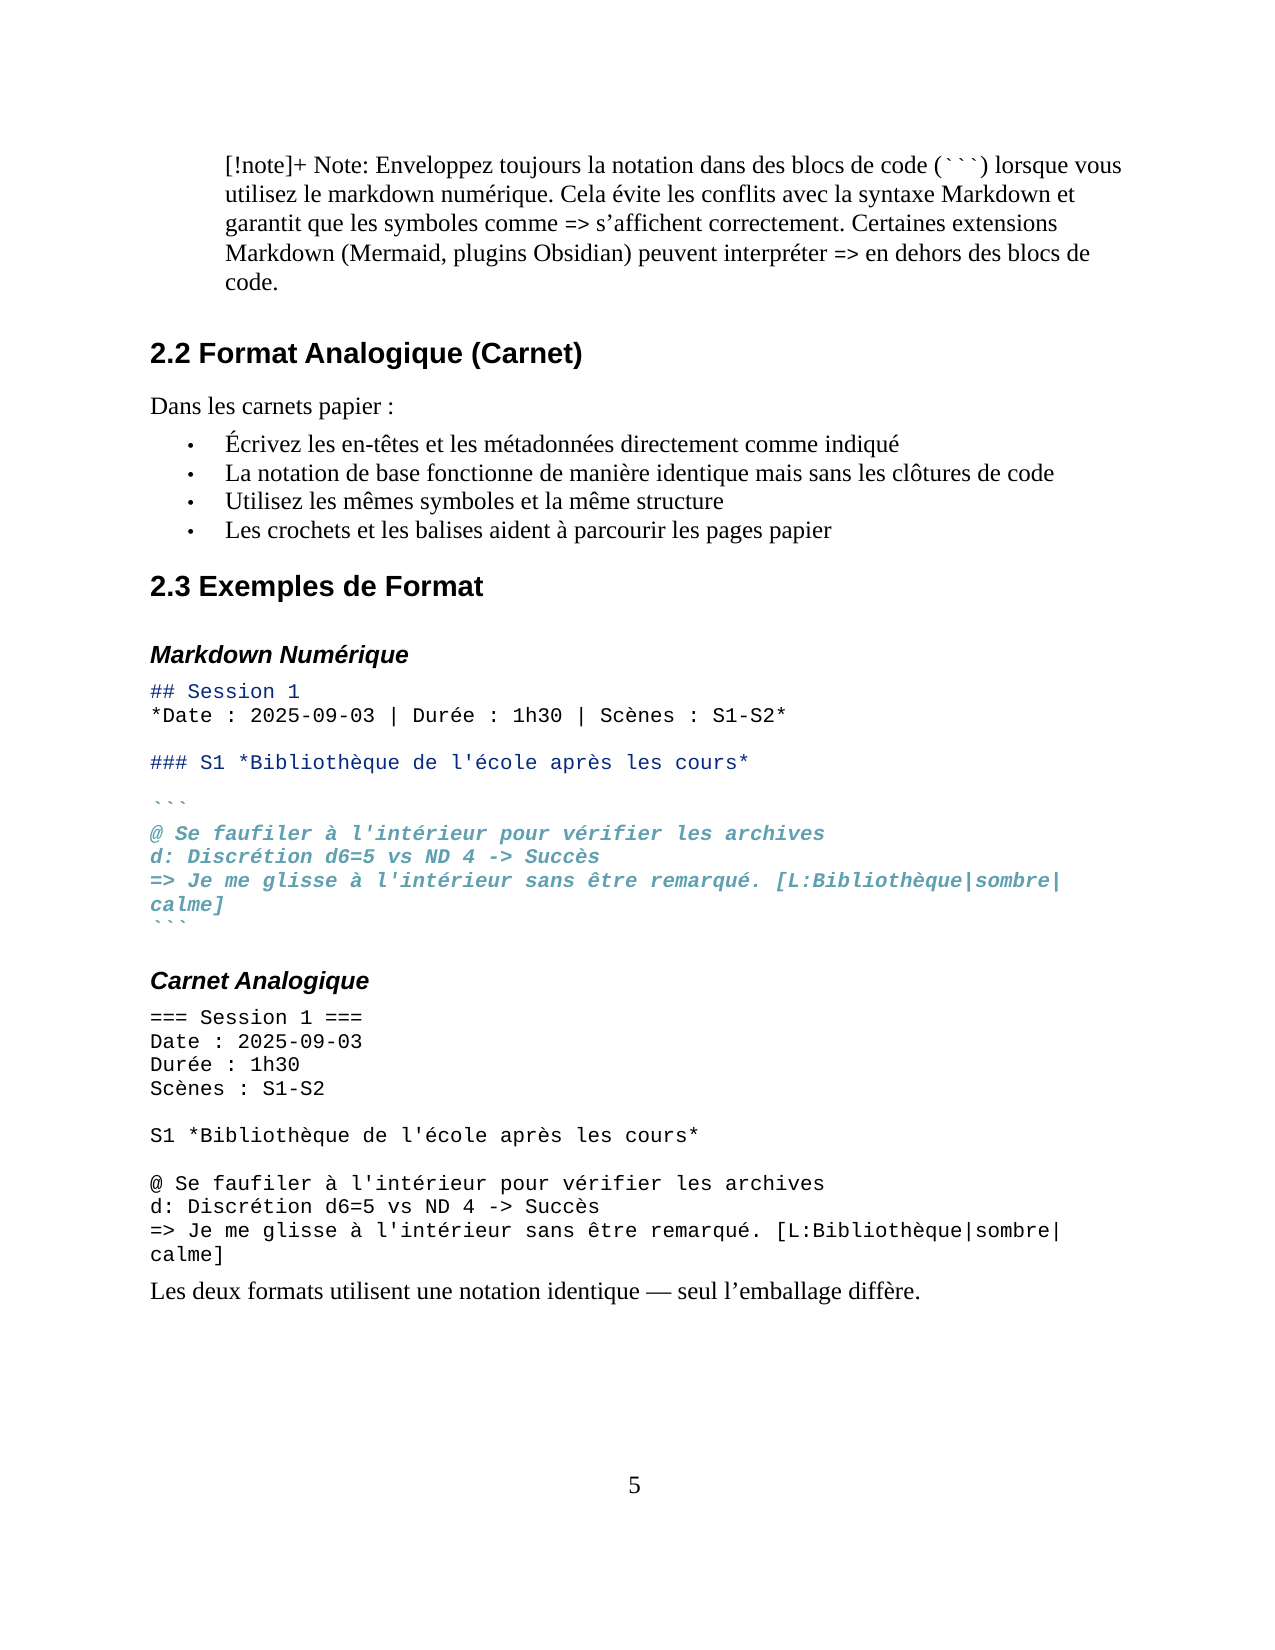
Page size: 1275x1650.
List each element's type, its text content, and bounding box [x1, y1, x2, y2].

text ### S1 *Bibliothèque de l'école après les cours* [150, 752, 1125, 776]
text @ Se faufiler à l'intérieur pour vérifier les archives [150, 1173, 1125, 1196]
text d: Discrétion d6=5 vs ND 4 -> Succès [150, 847, 1125, 870]
list La notation de base fonctionne de manière identique mais sans les clôtures de code [187, 458, 1125, 486]
text d: Discrétion d6=5 vs ND 4 -> Succès [150, 1196, 1125, 1220]
text Dans les carnets papier : [150, 391, 1125, 420]
text @ Se faufiler à l'intérieur pour vérifier les archives [150, 823, 1125, 847]
subtitle 2.3 Exemples de Format [150, 569, 1125, 602]
text Date : 2025-09-03 [150, 1031, 1125, 1054]
subtitle 2.2 Format Analogique (Carnet) [150, 336, 1125, 370]
list Écrivez les en-têtes et les métadonnées directement comme indiqué [187, 429, 1125, 458]
text Les deux formats utilisent une notation identique — seul l’emballage diffère. [150, 1276, 1125, 1305]
text ``` [150, 799, 1125, 823]
text *Date : 2025-09-03 | Durée : 1h30 | Scènes : S1-S2* [150, 705, 1125, 728]
text === Session 1 === [150, 1007, 1125, 1031]
text ## Session 1 [150, 681, 1125, 705]
text ``` [150, 917, 1125, 941]
text => Je me glisse à l'intérieur sans être remarqué. [L:Bibliothèque|sombre|calme] [150, 870, 1125, 917]
subtitle Markdown Numérique [150, 640, 1125, 668]
text Scènes : S1-S2 [150, 1078, 1125, 1102]
text Durée : 1h30 [150, 1054, 1125, 1078]
list Les crochets et les balises aident à parcourir les pages papier [187, 515, 1125, 544]
list Utilisez les mêmes symboles et la même structure [187, 486, 1125, 515]
text S1 *Bibliothèque de l'école après les cours* [150, 1125, 1125, 1149]
text => Je me glisse à l'intérieur sans être remarqué. [L:Bibliothèque|sombre|calme] [150, 1220, 1125, 1267]
text [!note]+ Note: Enveloppez toujours la notation dans des blocs de code (```) lorsque vous utilisez le markdown numérique. Cela évite les conflits avec la syntaxe Markdown et garantit que les symboles comme => s’affichent correctement. Certaines extensions Markdown (Mermaid, plugins Obsidian) peuvent interpréter => en dehors des blocs de code. [225, 150, 1125, 296]
subtitle Carnet Analogique [150, 966, 1125, 995]
